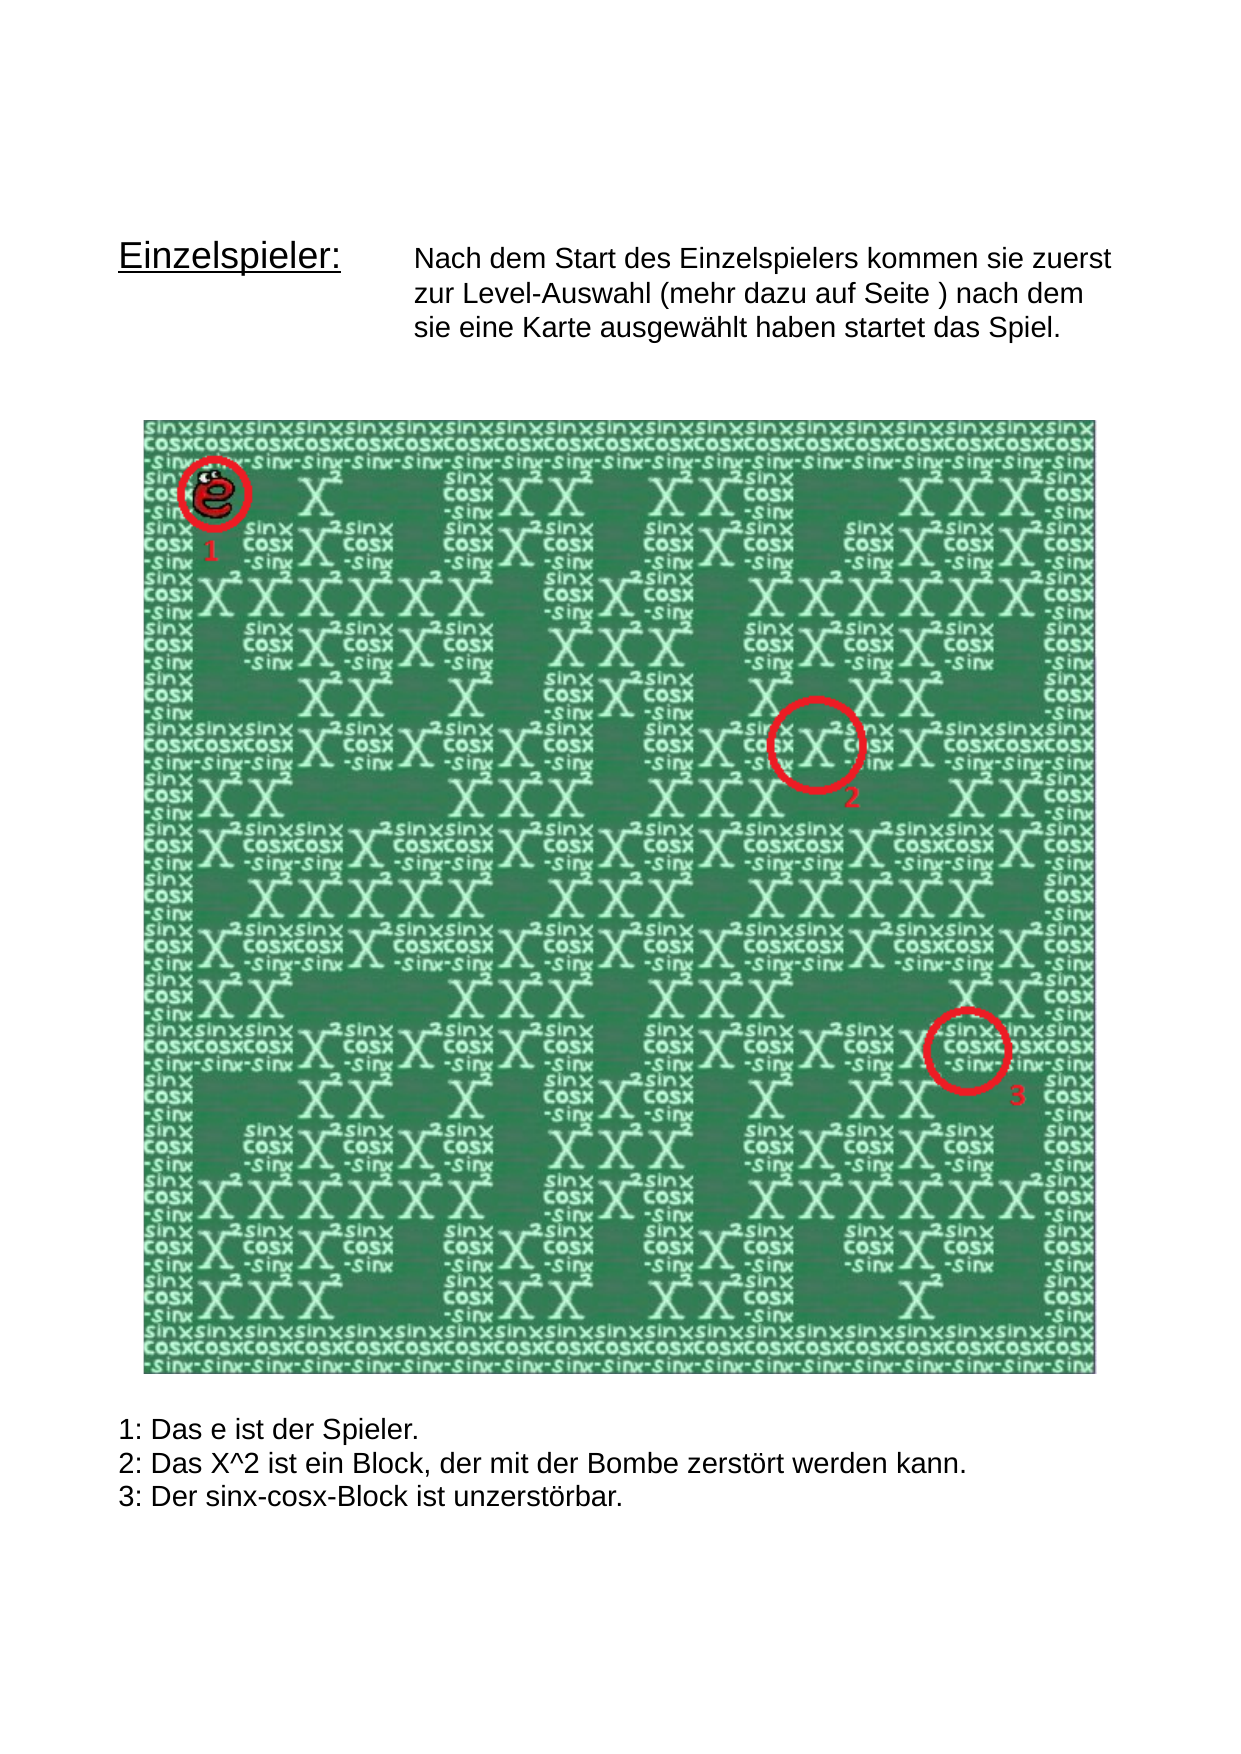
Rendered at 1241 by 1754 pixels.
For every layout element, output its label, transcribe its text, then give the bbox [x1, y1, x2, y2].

text 3: Der sinx-cosx-Block ist unzerstörbar. [118, 1479, 1122, 1513]
text Einzelspieler: Nach dem Start des Einzelspielers kommen sie zuerst zur Level-Auswahl (mehr dazu auf Seite ) nach dem sie eine Karte ausgewählt haben startet das Spiel. [118, 233, 1122, 344]
text 2: Das X^2 ist ein Block, der mit der Bombe zerstört werden kann. [118, 1446, 1122, 1479]
text 1: Das e ist der Spieler. [118, 1412, 1122, 1446]
